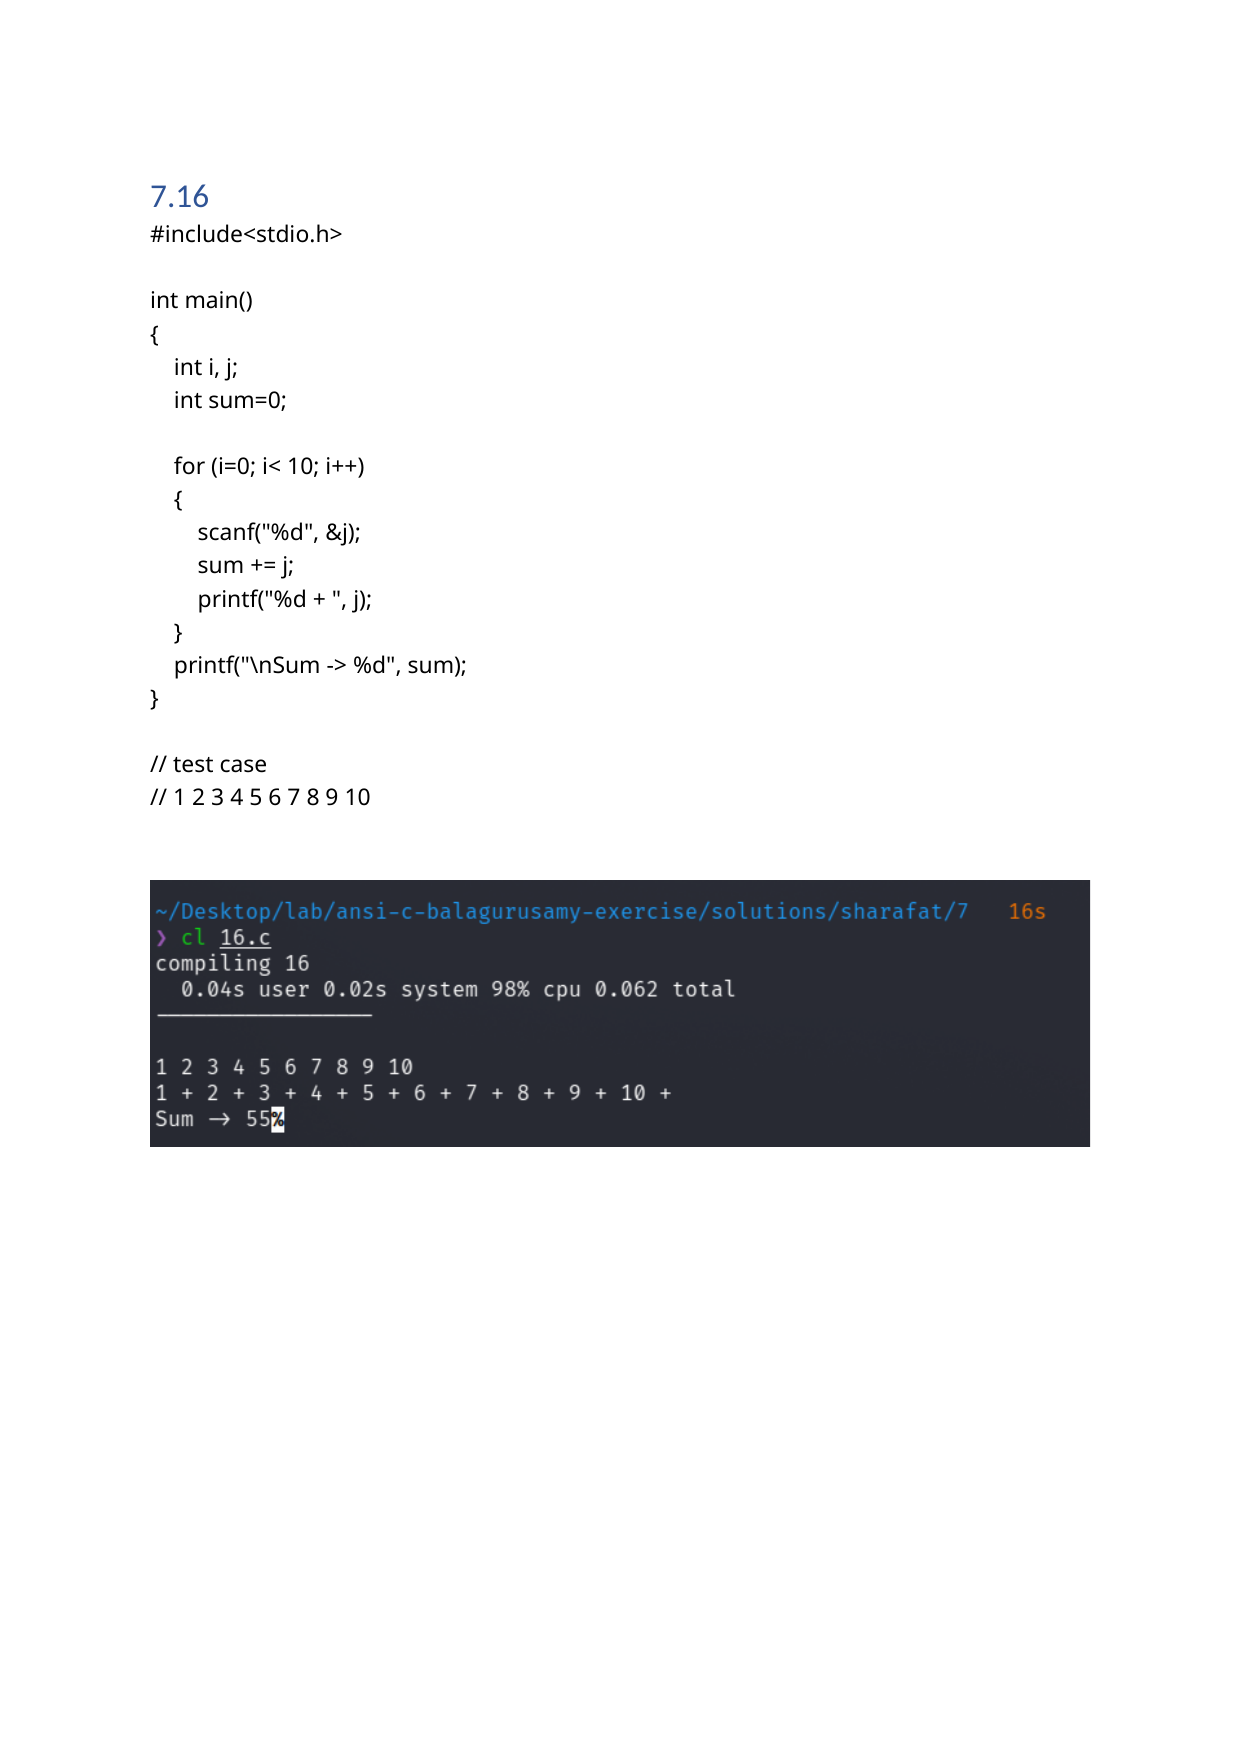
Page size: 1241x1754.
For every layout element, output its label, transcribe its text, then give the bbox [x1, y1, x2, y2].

subtitle 7.16 [150, 175, 1090, 216]
text #include<stdio.h> int main() { int i, j; int sum=0; for (i=0; i< 10; i++) { scanf("%d", &j); sum += j; printf("%d + ", j); } printf("\nSum -> %d", sum); } // test case // 1 2 3 4 5 6 7 8 9 10 [150, 218, 1090, 846]
picture [150, 880, 1091, 1147]
